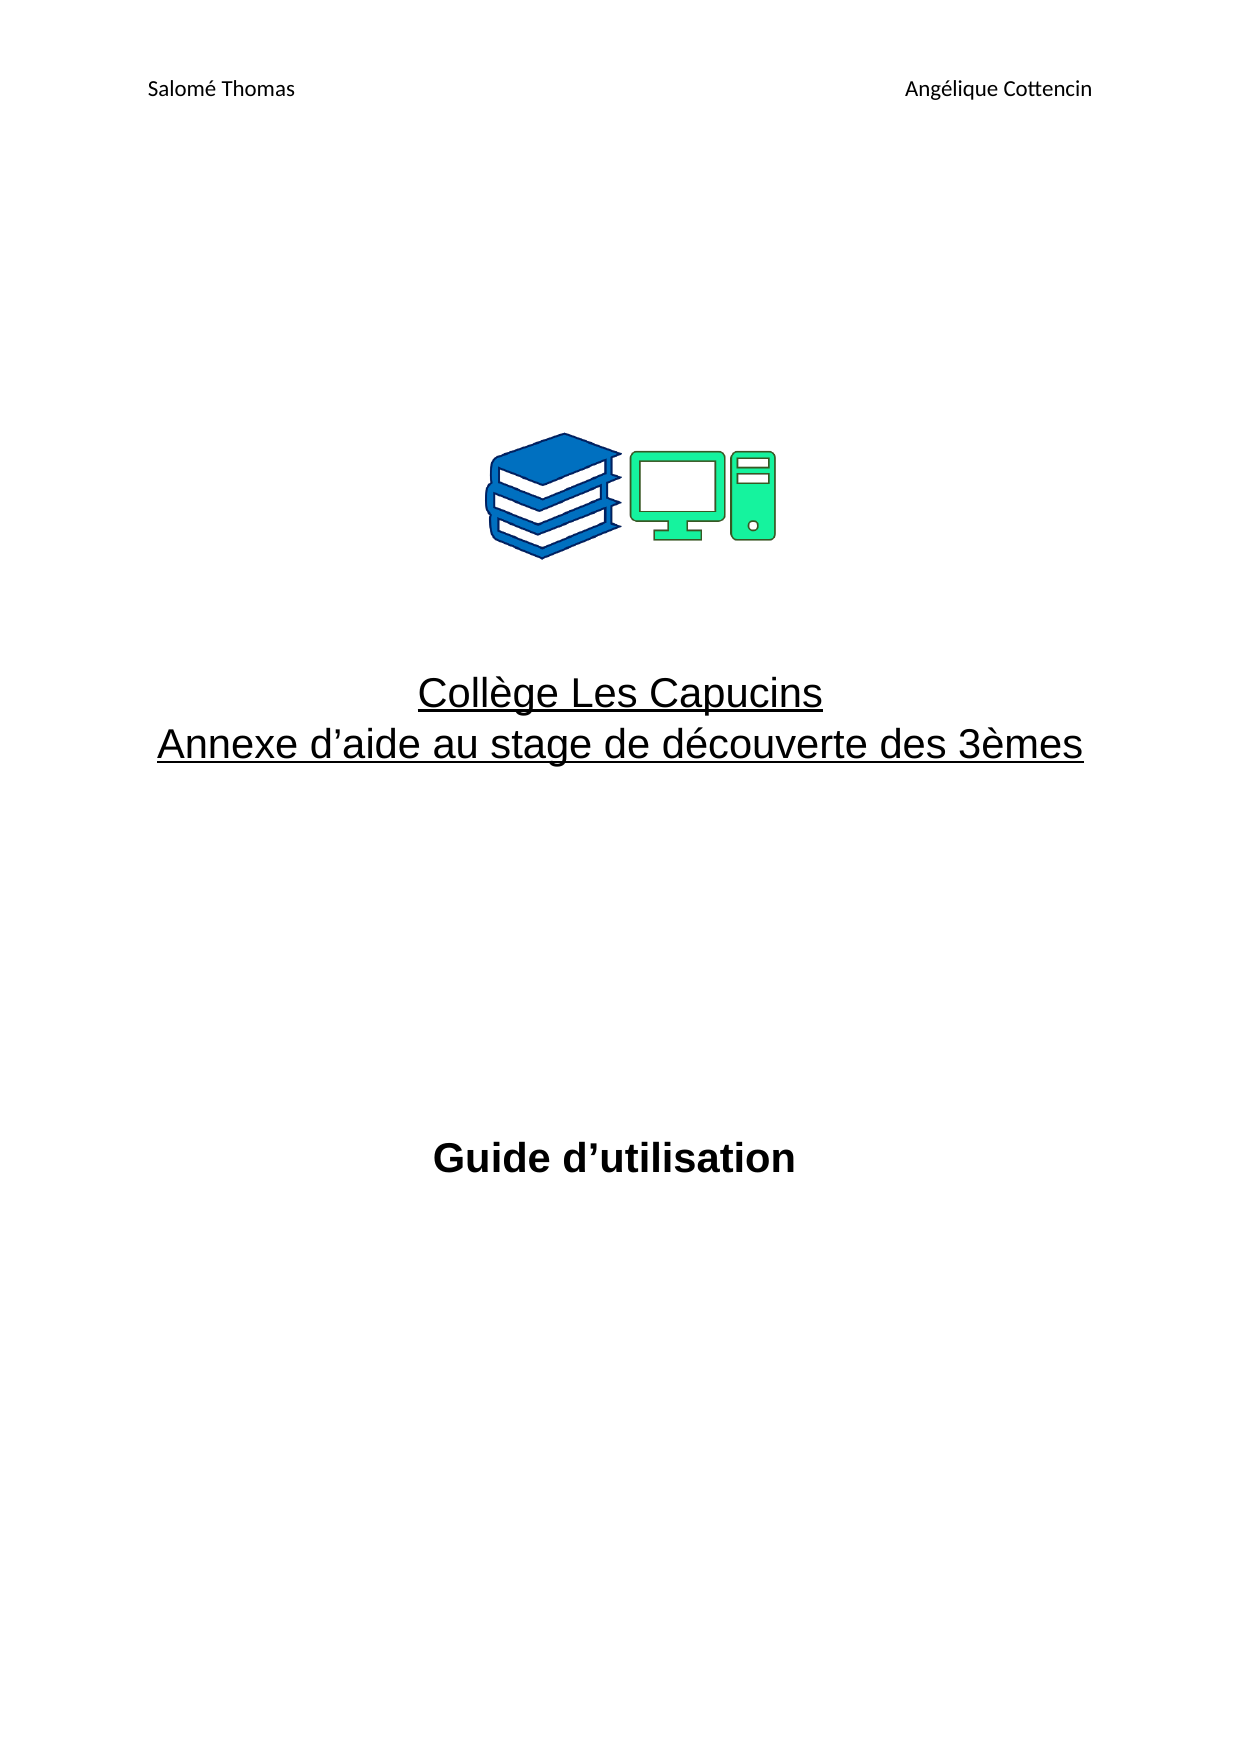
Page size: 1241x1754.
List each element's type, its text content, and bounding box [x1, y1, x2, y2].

text Collège Les Capucins [148, 668, 1093, 716]
text Annexe d’aide au stage de découverte des 3èmes [148, 719, 1093, 767]
picture [477, 420, 778, 571]
text Guide d’utilisation [148, 1133, 1093, 1181]
